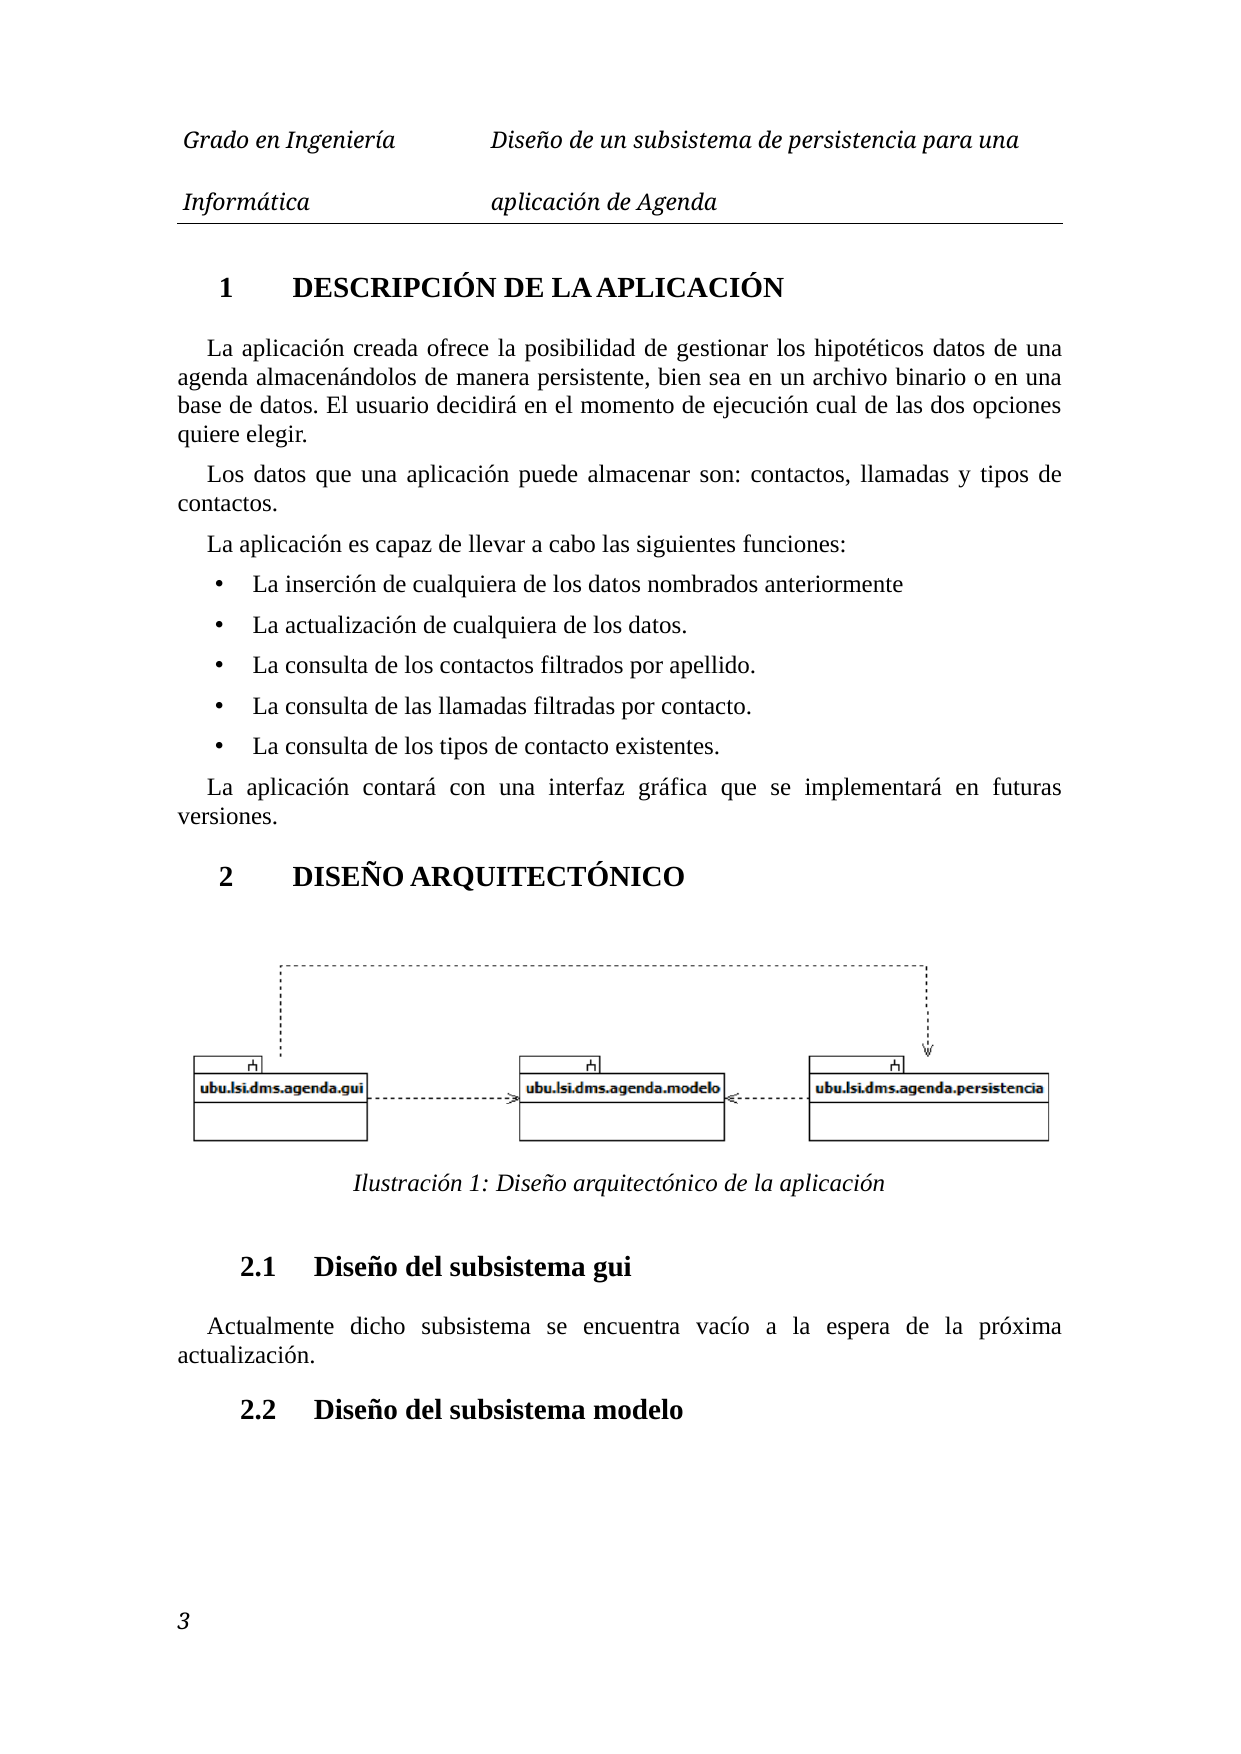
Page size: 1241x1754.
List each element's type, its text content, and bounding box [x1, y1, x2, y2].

text Los datos que una aplicación puede almacenar son: contactos, llamadas y tipos de contactos. [177, 459, 1063, 517]
subtitle Diseño del subsistema gui [240, 1249, 1063, 1283]
list La inserción de cualquiera de los datos nombrados anteriormente [215, 569, 1063, 598]
text La aplicación es capaz de llevar a cabo las siguientes funciones: [177, 529, 1063, 558]
list La consulta de las llamadas filtradas por contacto. [215, 691, 1063, 720]
list La consulta de los tipos de contacto existentes. [215, 731, 1063, 760]
subtitle Descripción de la aplicación [218, 271, 1063, 304]
text La aplicación creada ofrece la posibilidad de gestionar los hipotéticos datos de una agenda almacenándolos de manera persistente, bien sea en un archivo binario o en una base de datos. El usuario decidirá en el momento de ejecución cual de las dos opciones quiere elegir. [177, 333, 1063, 448]
text Actualmente dicho subsistema se encuentra vacío a la espera de la próxima actualización. [177, 1311, 1063, 1369]
list La actualización de cualquiera de los datos. [215, 610, 1063, 639]
subtitle Diseño del subsistema modelo [240, 1392, 1063, 1426]
text Ilustración 1: Diseño arquitectónico de la aplicación [177, 1169, 1063, 1197]
text La aplicación contará con una interfaz gráfica que se implementará en futuras versiones. [177, 772, 1063, 829]
subtitle Diseño arquitectónico [218, 859, 1063, 892]
picture [177, 933, 1064, 1169]
list La consulta de los contactos filtrados por apellido. [215, 650, 1063, 679]
